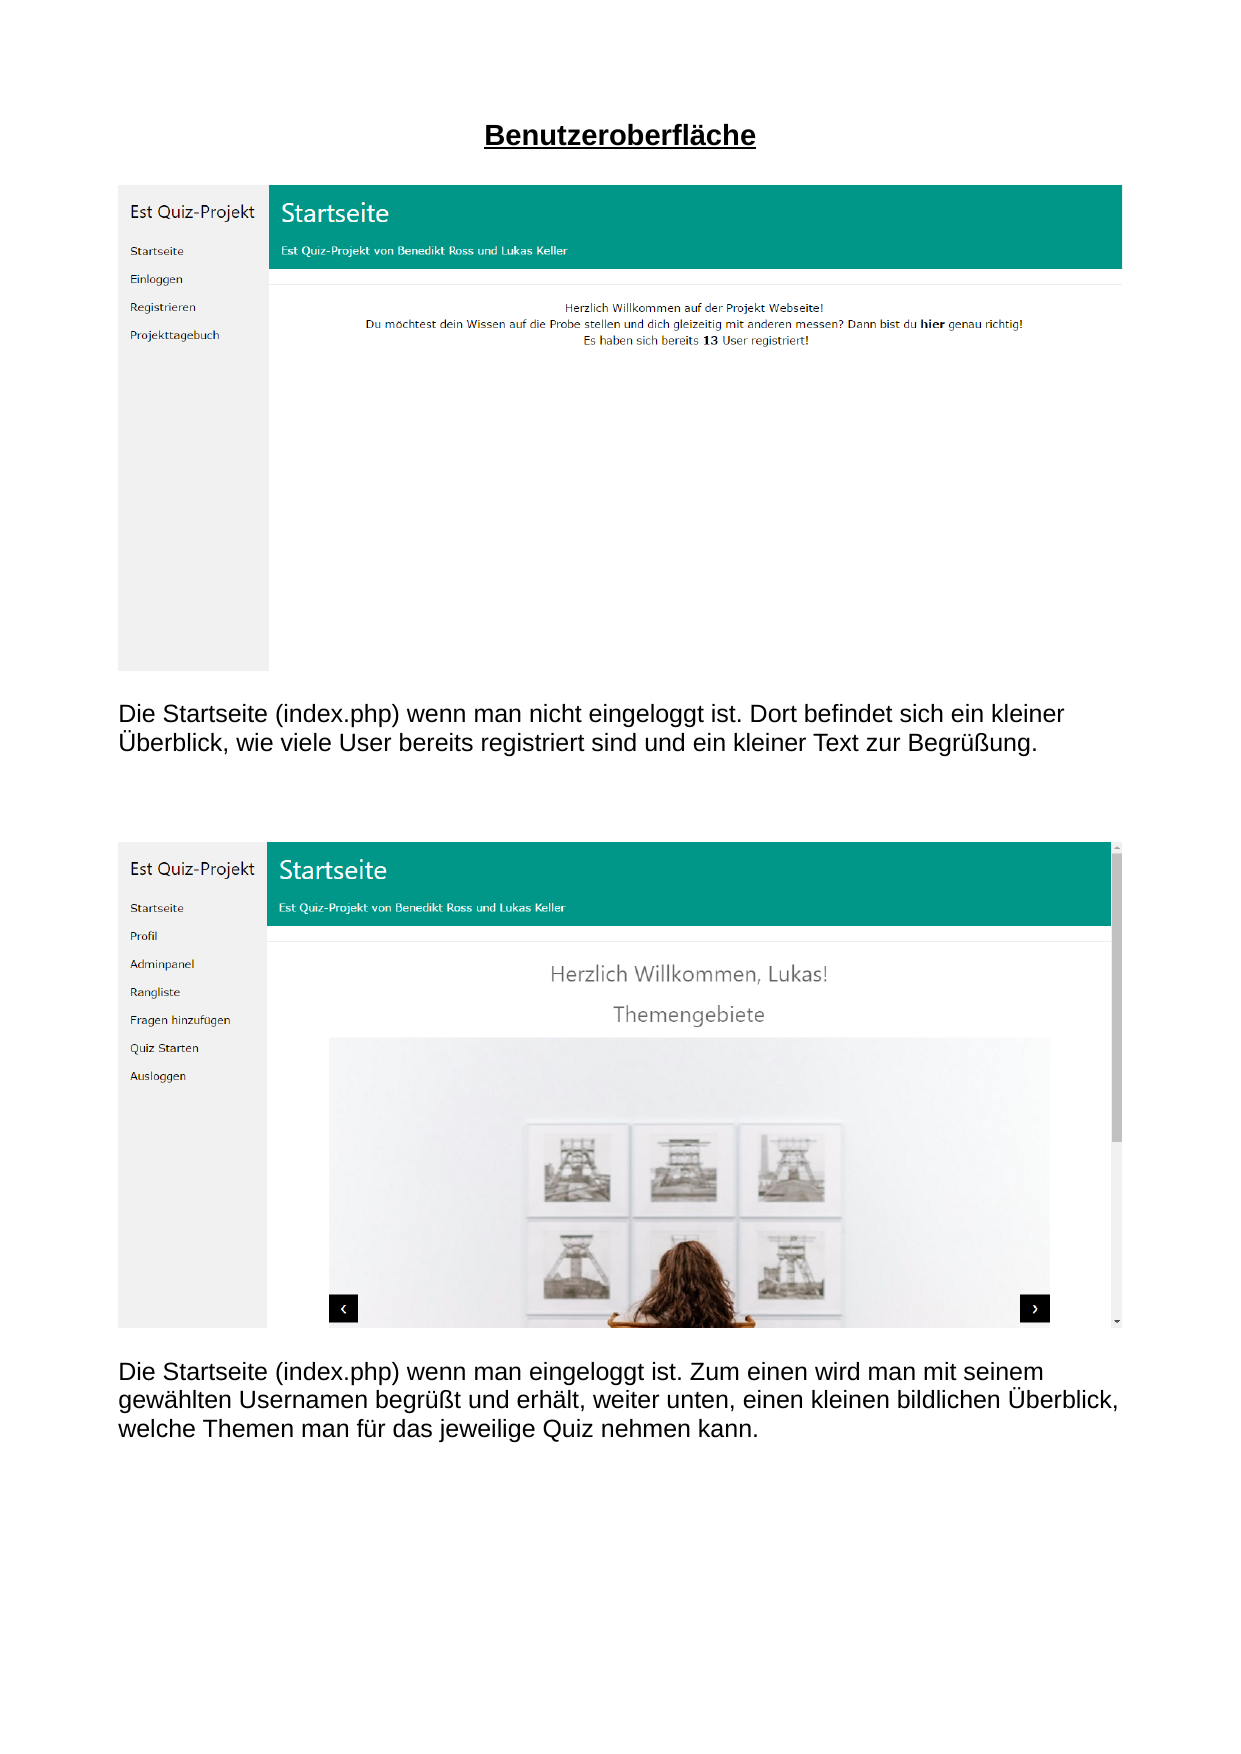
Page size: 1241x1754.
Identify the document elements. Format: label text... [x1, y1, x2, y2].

text Benutzeroberfläche [118, 118, 1122, 152]
picture [118, 185, 1123, 671]
text Die Startseite (index.php) wenn man nicht eingeloggt ist. Dort befindet sich ein kleiner Überblick, wie viele User bereits registriert sind und ein kleiner Text zur Begrüßung. [118, 699, 1122, 756]
picture [118, 842, 1123, 1328]
text Die Startseite (index.php) wenn man eingeloggt ist. Zum einen wird man mit seinem gewählten Usernamen begrüßt und erhält, weiter unten, einen kleinen bildlichen Überblick, welche Themen man für das jeweilige Quiz nehmen kann. [118, 1356, 1122, 1443]
